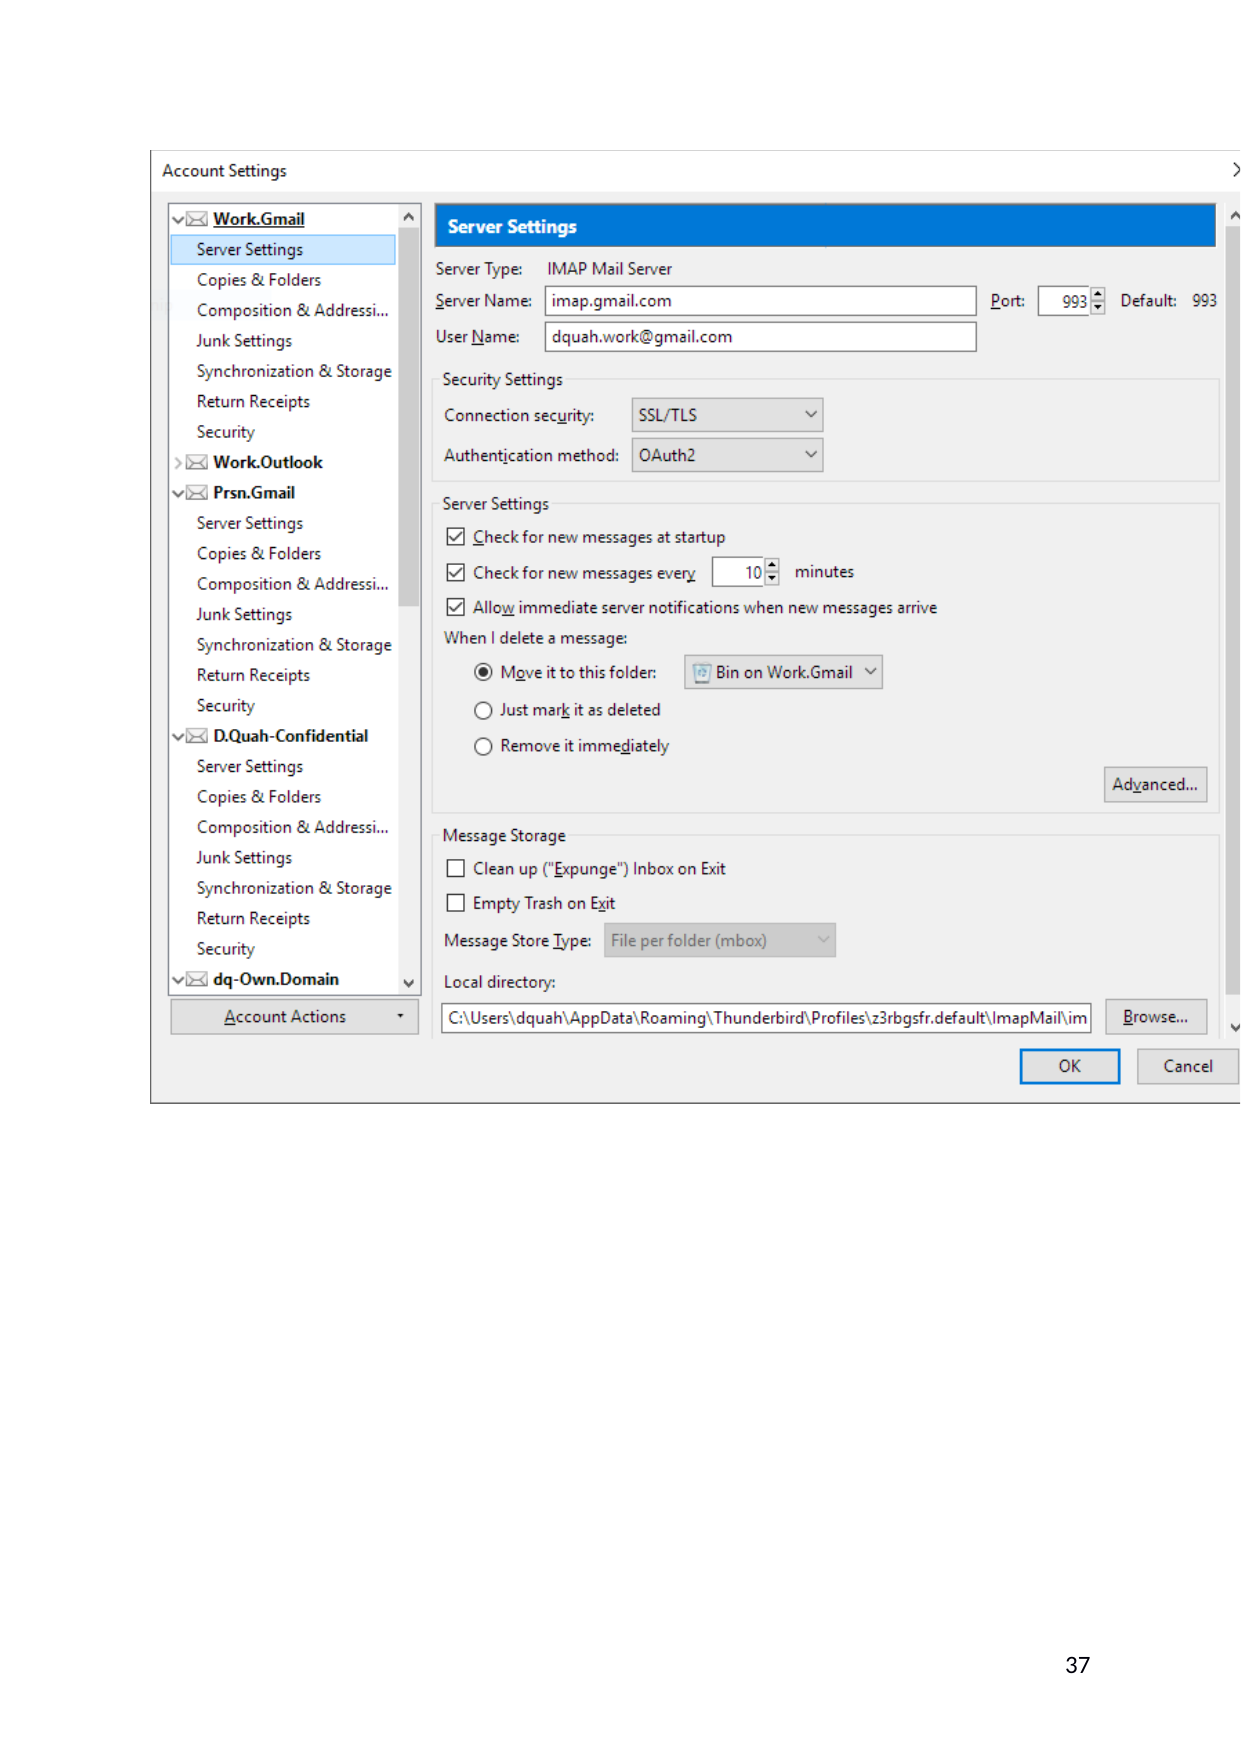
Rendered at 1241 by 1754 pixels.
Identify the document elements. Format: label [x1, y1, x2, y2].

picture [150, 150, 1241, 1104]
